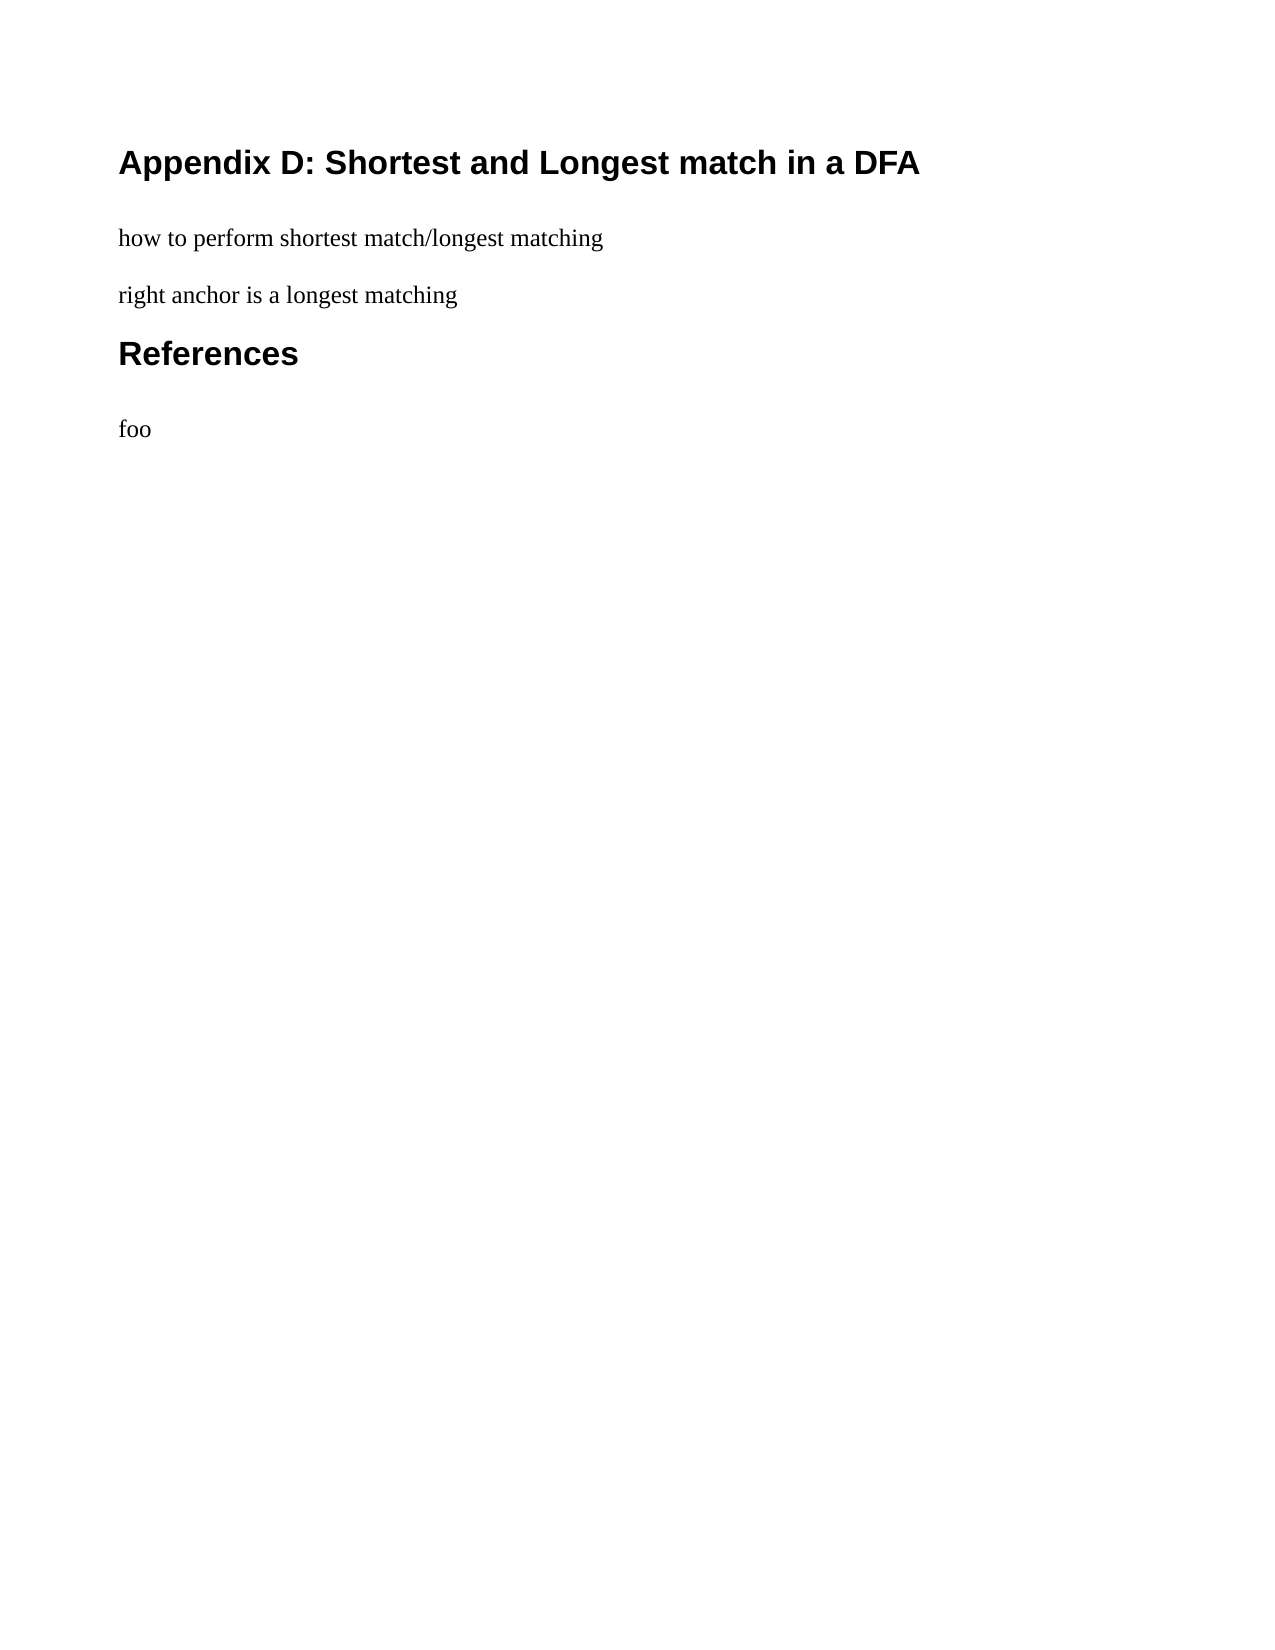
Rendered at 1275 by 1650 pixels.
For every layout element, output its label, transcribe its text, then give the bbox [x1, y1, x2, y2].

subtitle Appendix D: Shortest and Longest match in a DFA [118, 143, 1157, 182]
text how to perform shortest match/longest matching [118, 223, 1157, 252]
subtitle References [118, 334, 1157, 373]
text foo [118, 414, 1157, 443]
text right anchor is a longest matching [118, 281, 1157, 309]
